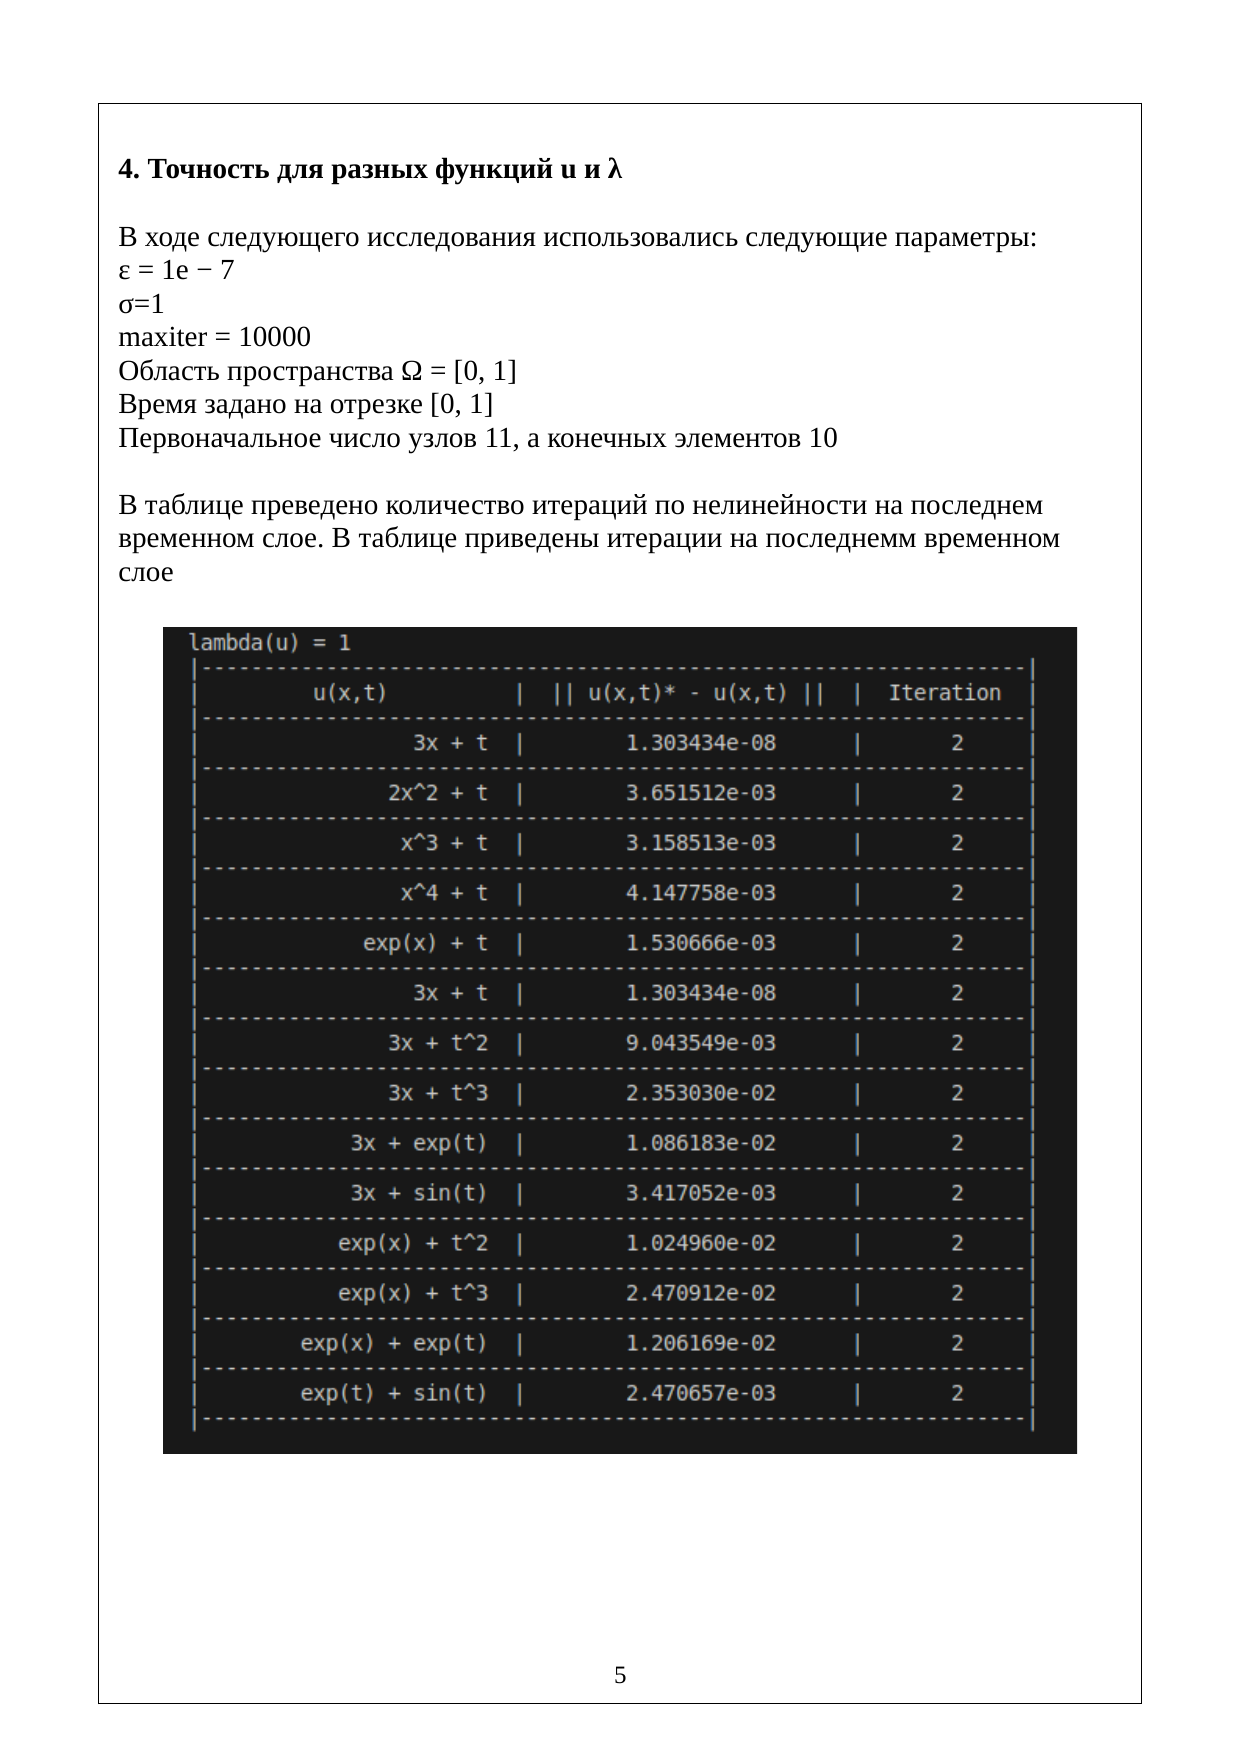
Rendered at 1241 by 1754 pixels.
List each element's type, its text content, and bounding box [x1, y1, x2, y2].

picture [163, 627, 1078, 1454]
text Область пространства Ω = [0, 1] [118, 353, 1122, 386]
text ε = 1e − 7 [118, 252, 1122, 286]
text В таблице преведено количество итераций по нелинейности на последнем временном слое. В таблице приведены итерации на последнемм временном слое [118, 487, 1122, 588]
text Первоначальное число узлов 11, а конечных элементов 10 [118, 420, 1122, 453]
text maxiter = 10000 [118, 319, 1122, 353]
text В ходе следующего исследования использовались следующие параметры: [118, 219, 1122, 252]
text σ=1 [118, 286, 1122, 319]
text Время задано на отрезке [0, 1] [118, 386, 1122, 420]
text 4. Точность для разных функций u и λ [118, 152, 1122, 185]
